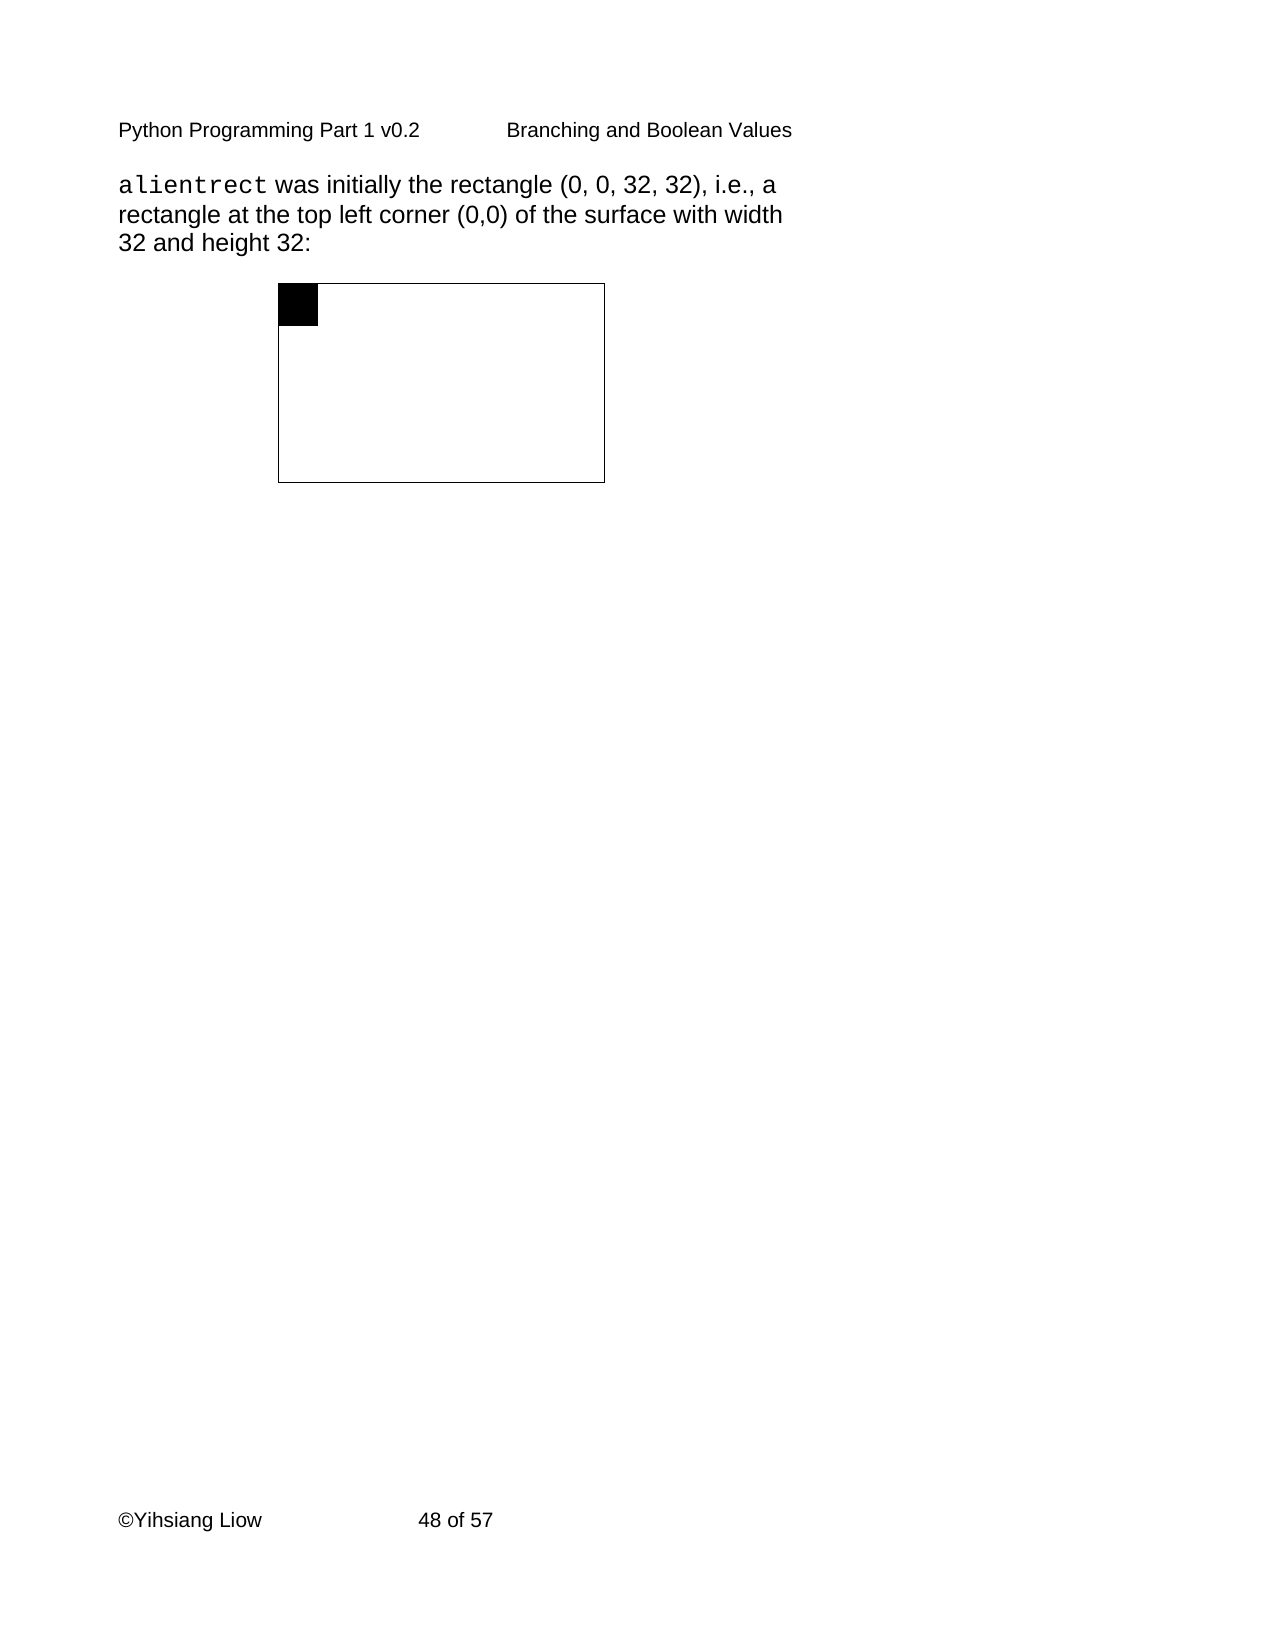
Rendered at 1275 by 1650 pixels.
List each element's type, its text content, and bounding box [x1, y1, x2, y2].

text alientrect was initially the rectangle (0, 0, 32, 32), i.e., a rectangle at the top left corner (0,0) of the surface with width 32 and height 32: [118, 171, 793, 257]
